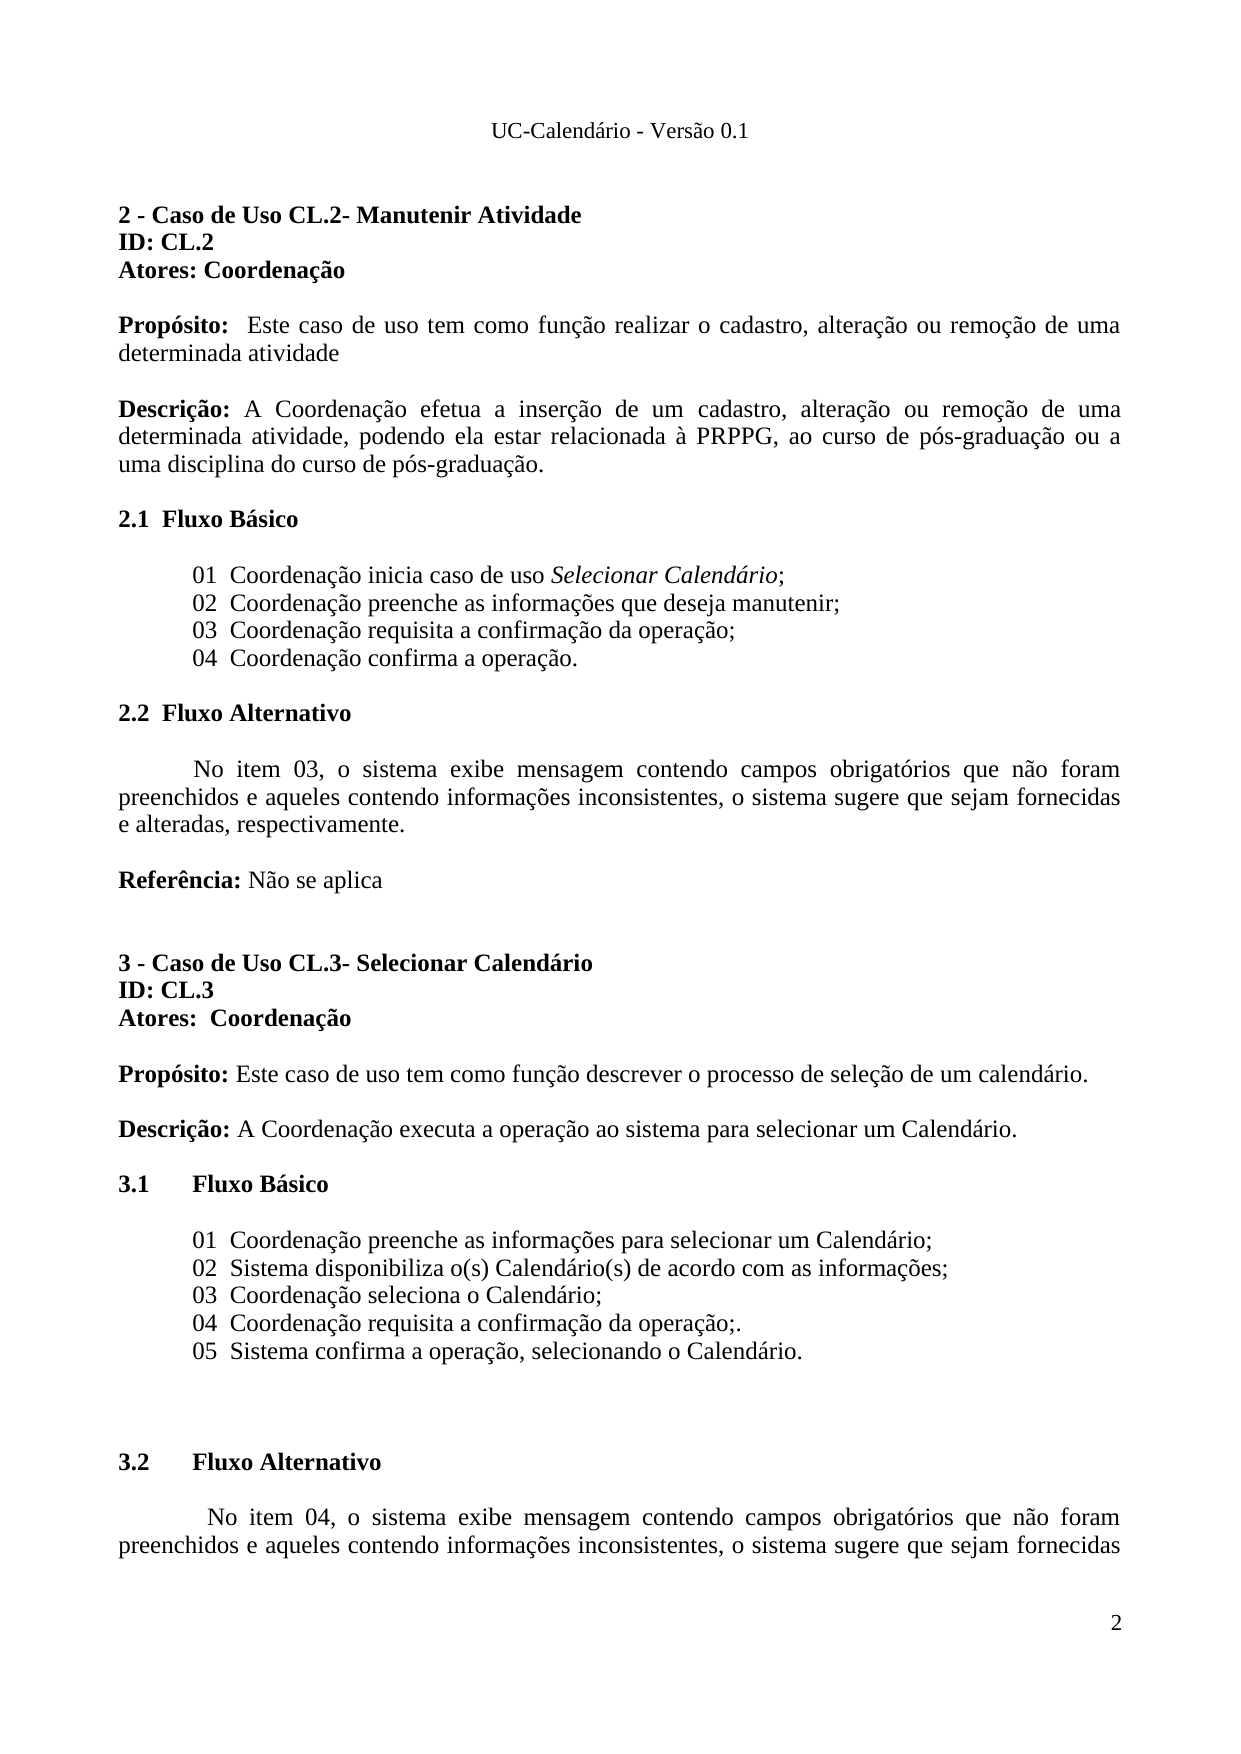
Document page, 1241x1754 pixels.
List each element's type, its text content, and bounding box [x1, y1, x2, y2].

text 05 Sistema confirma a operação, selecionando o Calendário. [192, 1337, 1122, 1364]
text Atores: Coordenação [118, 256, 1122, 284]
text Atores: Coordenação [118, 1004, 1122, 1032]
text 02 Coordenação preenche as informações que deseja manutenir; [192, 589, 1122, 616]
text 04 Coordenação confirma a operação. [192, 644, 1122, 672]
subtitle 3 - Caso de Uso CL.3- Selecionar Calendário [118, 949, 1122, 977]
text 01 Coordenação inicia caso de uso Selecionar Calendário; [192, 561, 1122, 589]
text ID: CL.2 [118, 228, 1122, 256]
text Referência: Não se aplica [118, 866, 1122, 893]
text 01 Coordenação preenche as informações para selecionar um Calendário; [192, 1226, 1122, 1254]
text 3.2 Fluxo Alternativo [118, 1448, 1122, 1475]
text No item 03, o sistema exibe mensagem contendo campos obrigatórios que não foram preenchidos e aqueles contendo informações inconsistentes, o sistema sugere que sejam fornecidas e alteradas, respectivamente. [118, 755, 1122, 838]
text 03 Coordenação seleciona o Calendário; [192, 1281, 1122, 1309]
text 2.2 Fluxo Alternativo [118, 699, 1122, 727]
text 04 Coordenação requisita a confirmação da operação;. [192, 1309, 1122, 1337]
text 03 Coordenação requisita a confirmação da operação; [192, 616, 1122, 644]
text 3.1 Fluxo Básico [118, 1171, 1122, 1198]
text Descrição: A Coordenação executa a operação ao sistema para selecionar um Calendário. [118, 1115, 1122, 1143]
text No item 04, o sistema exibe mensagem contendo campos obrigatórios que não foram preenchidos e aqueles contendo informações inconsistentes, o sistema sugere que sejam fornecidas [118, 1503, 1122, 1558]
text 2.1 Fluxo Básico [118, 506, 1122, 533]
text 2 - Caso de Uso CL.2- Manutenir Atividade [118, 201, 1122, 228]
text Propósito: Este caso de uso tem como função descrever o processo de seleção de um calendário. [118, 1060, 1122, 1087]
text Propósito: Este caso de uso tem como função realizar o cadastro, alteração ou remoção de uma determinada atividade [118, 312, 1122, 367]
text 02 Sistema disponibiliza o(s) Calendário(s) de acordo com as informações; [192, 1254, 1122, 1281]
text ID: CL.3 [118, 977, 1122, 1004]
text Descrição: A Coordenação efetua a inserção de um cadastro, alteração ou remoção de uma determinada atividade, podendo ela estar relacionada à PRPPG, ao curso de pós-graduação ou a uma disciplina do curso de pós-graduação. [118, 395, 1122, 478]
